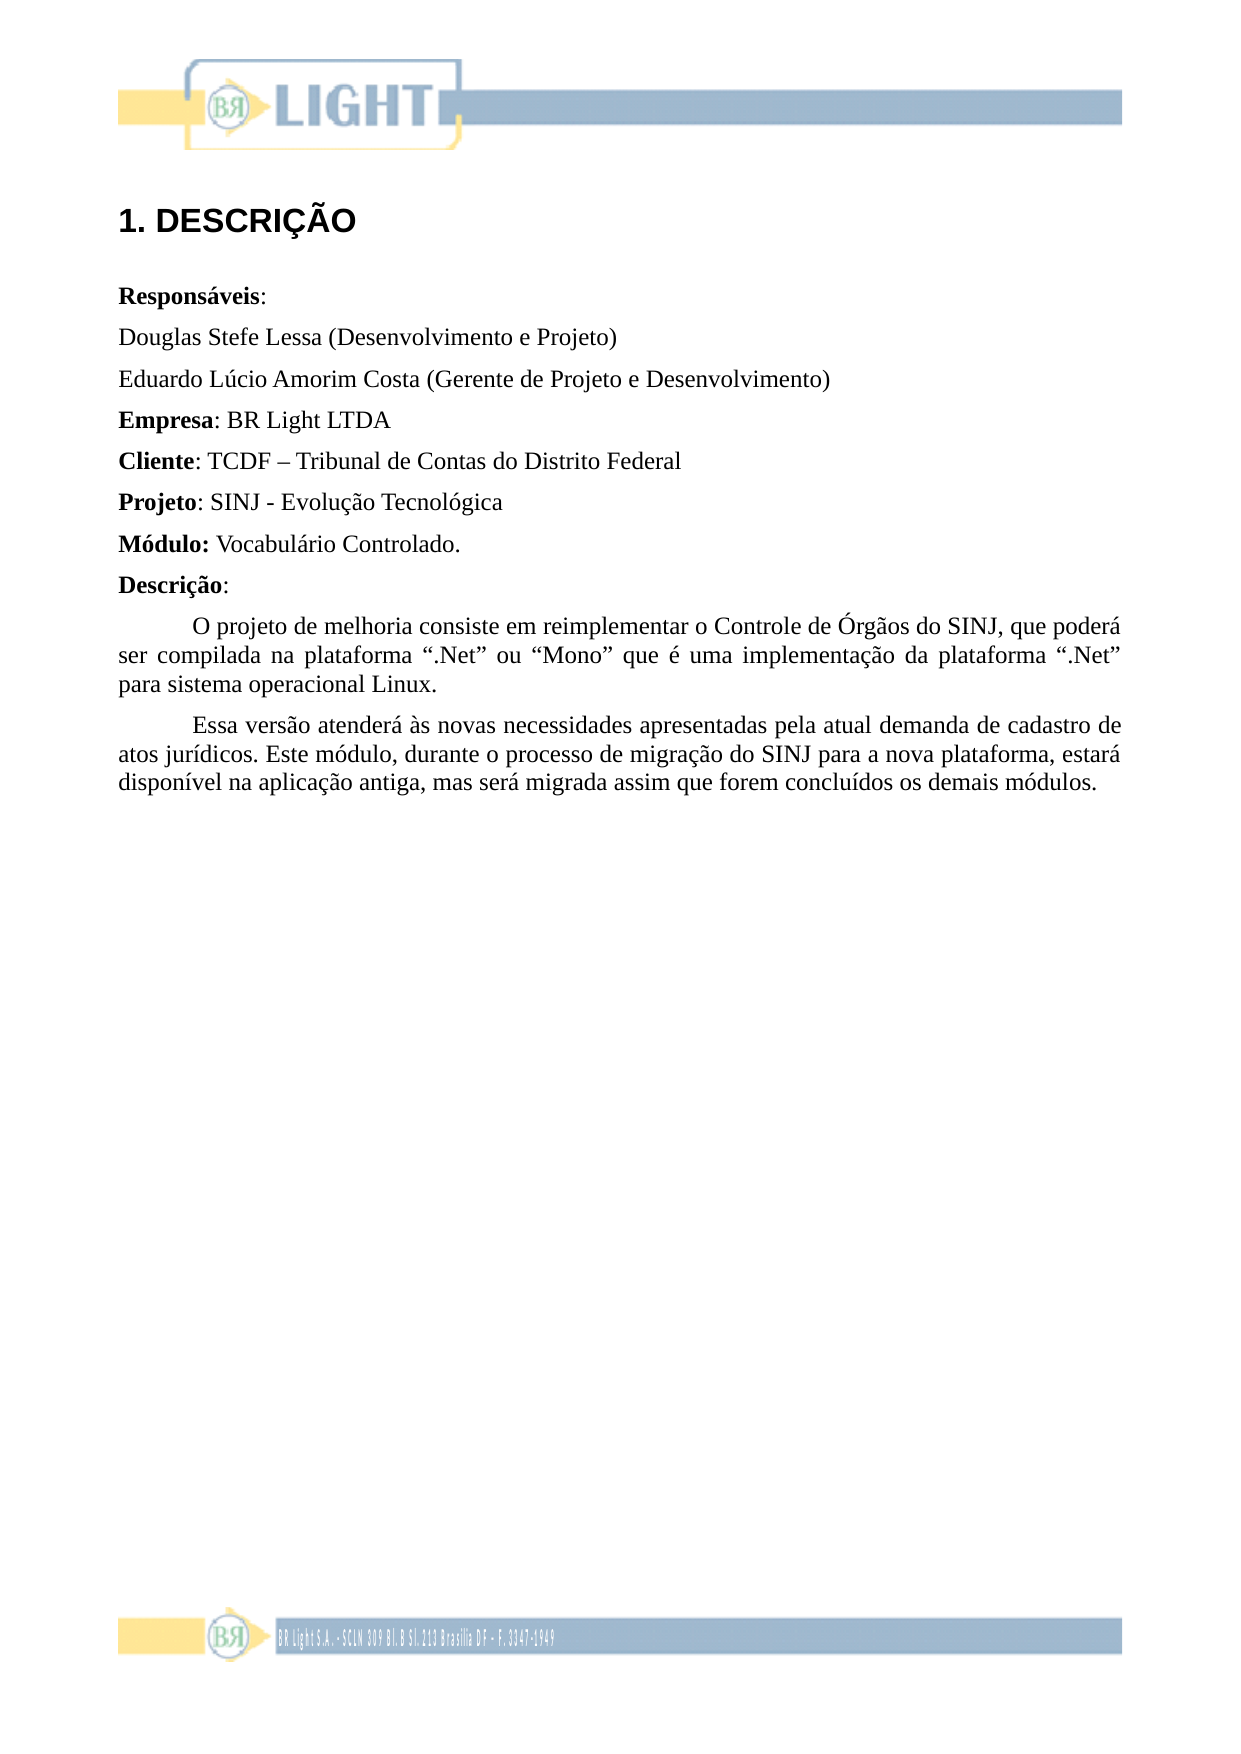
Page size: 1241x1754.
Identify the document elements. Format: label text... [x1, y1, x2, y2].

text Eduardo Lúcio Amorim Costa (Gerente de Projeto e Desenvolvimento) [118, 364, 1122, 392]
text O projeto de melhoria consiste em reimplementar o Controle de Órgãos do SINJ, que poderá ser compilada na plataforma “.Net” ou “Mono” que é uma implementação da plataforma “.Net” para sistema operacional Linux. [118, 611, 1122, 697]
text Projeto: SINJ - Evolução Tecnológica [118, 487, 1122, 516]
picture [118, 1607, 1123, 1662]
text Empresa: BR Light LTDA [118, 405, 1122, 434]
text Cliente: TCDF – Tribunal de Contas do Distrito Federal [118, 446, 1122, 475]
text Douglas Stefe Lessa (Desenvolvimento e Projeto) [118, 322, 1122, 351]
subtitle 1. DESCRIÇÃO [118, 201, 1122, 240]
text Essa versão atenderá às novas necessidades apresentadas pela atual demanda de cadastro de atos jurídicos. Este módulo, durante o processo de migração do SINJ para a nova plataforma, estará disponível na aplicação antiga, mas será migrada assim que forem concluídos os demais módulos. [118, 710, 1122, 796]
picture [118, 59, 1123, 150]
text Descrição: [118, 570, 1122, 599]
text Módulo: Vocabulário Controlado. [118, 529, 1122, 557]
text Responsáveis: [118, 281, 1122, 310]
